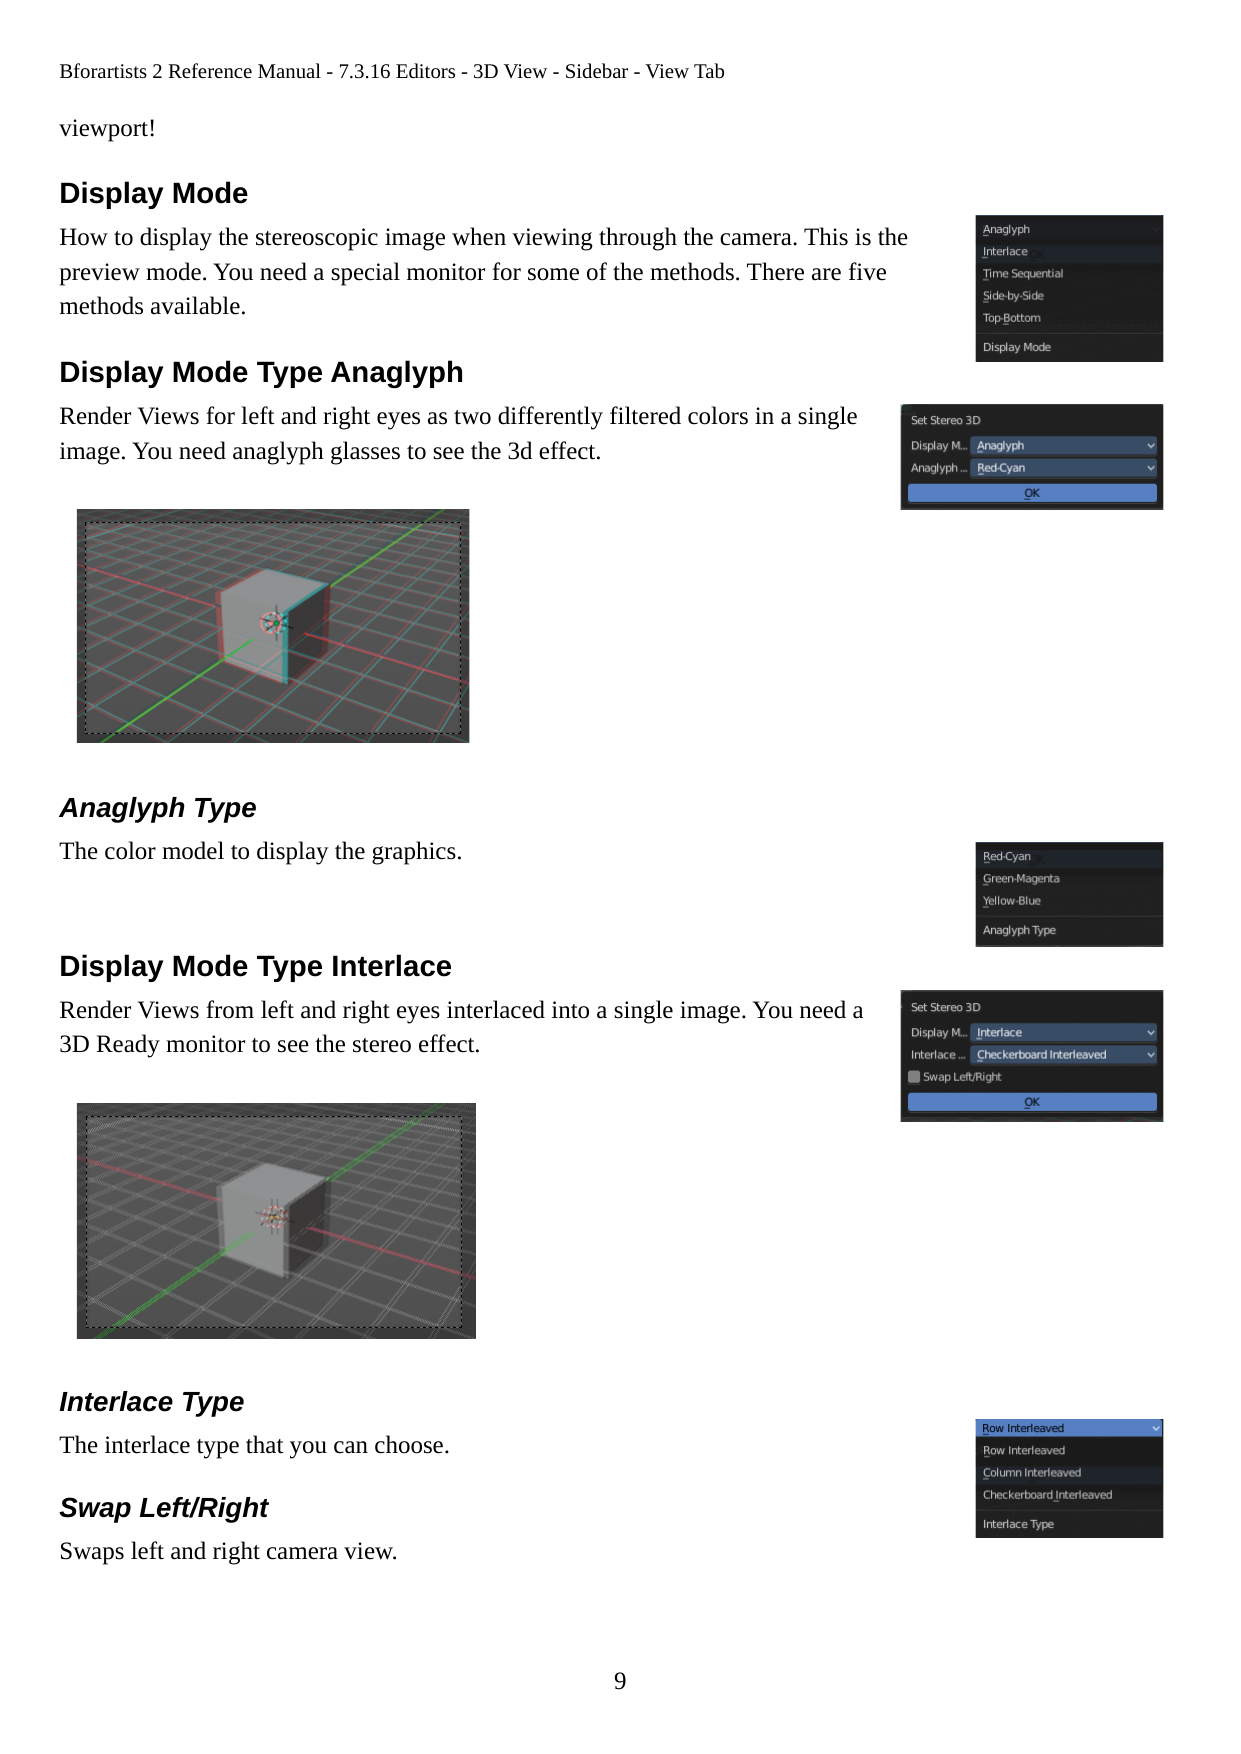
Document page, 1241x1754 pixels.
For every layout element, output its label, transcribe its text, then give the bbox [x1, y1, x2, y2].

text How to display the stereoscopic image when viewing through the camera. This is the preview mode. You need a special monitor for some of the methods. There are five methods available. [59, 222, 975, 320]
picture [900, 404, 1164, 510]
subtitle [1164, 1491, 1181, 1523]
subtitle Swap Left/Right [59, 1491, 975, 1523]
text The color model to display the graphics. [59, 836, 1181, 865]
subtitle Interlace Type [59, 1386, 1181, 1417]
picture [900, 990, 1164, 1122]
picture [975, 215, 1164, 362]
subtitle Display Mode [59, 176, 1181, 210]
subtitle Display Mode Type Anaglyph [59, 355, 1181, 389]
text Render Views for left and right eyes as two differently filtered colors in a single image. You need anaglyph glasses to see the 3d effect. [59, 401, 1181, 464]
text Swaps left and right camera view. [59, 1536, 1181, 1564]
subtitle Anaglyph Type [59, 792, 1181, 824]
text viewport! [59, 113, 1181, 141]
subtitle Display Mode Type Interlace [59, 949, 1181, 983]
picture [76, 1103, 476, 1339]
picture [76, 509, 470, 743]
picture [975, 1419, 1164, 1538]
text The interlace type that you can choose. [59, 1430, 975, 1459]
text Render Views from left and right eyes interlaced into a single image. You need a 3D Ready monitor to see the stereo effect. [59, 995, 900, 1058]
picture [975, 842, 1164, 947]
